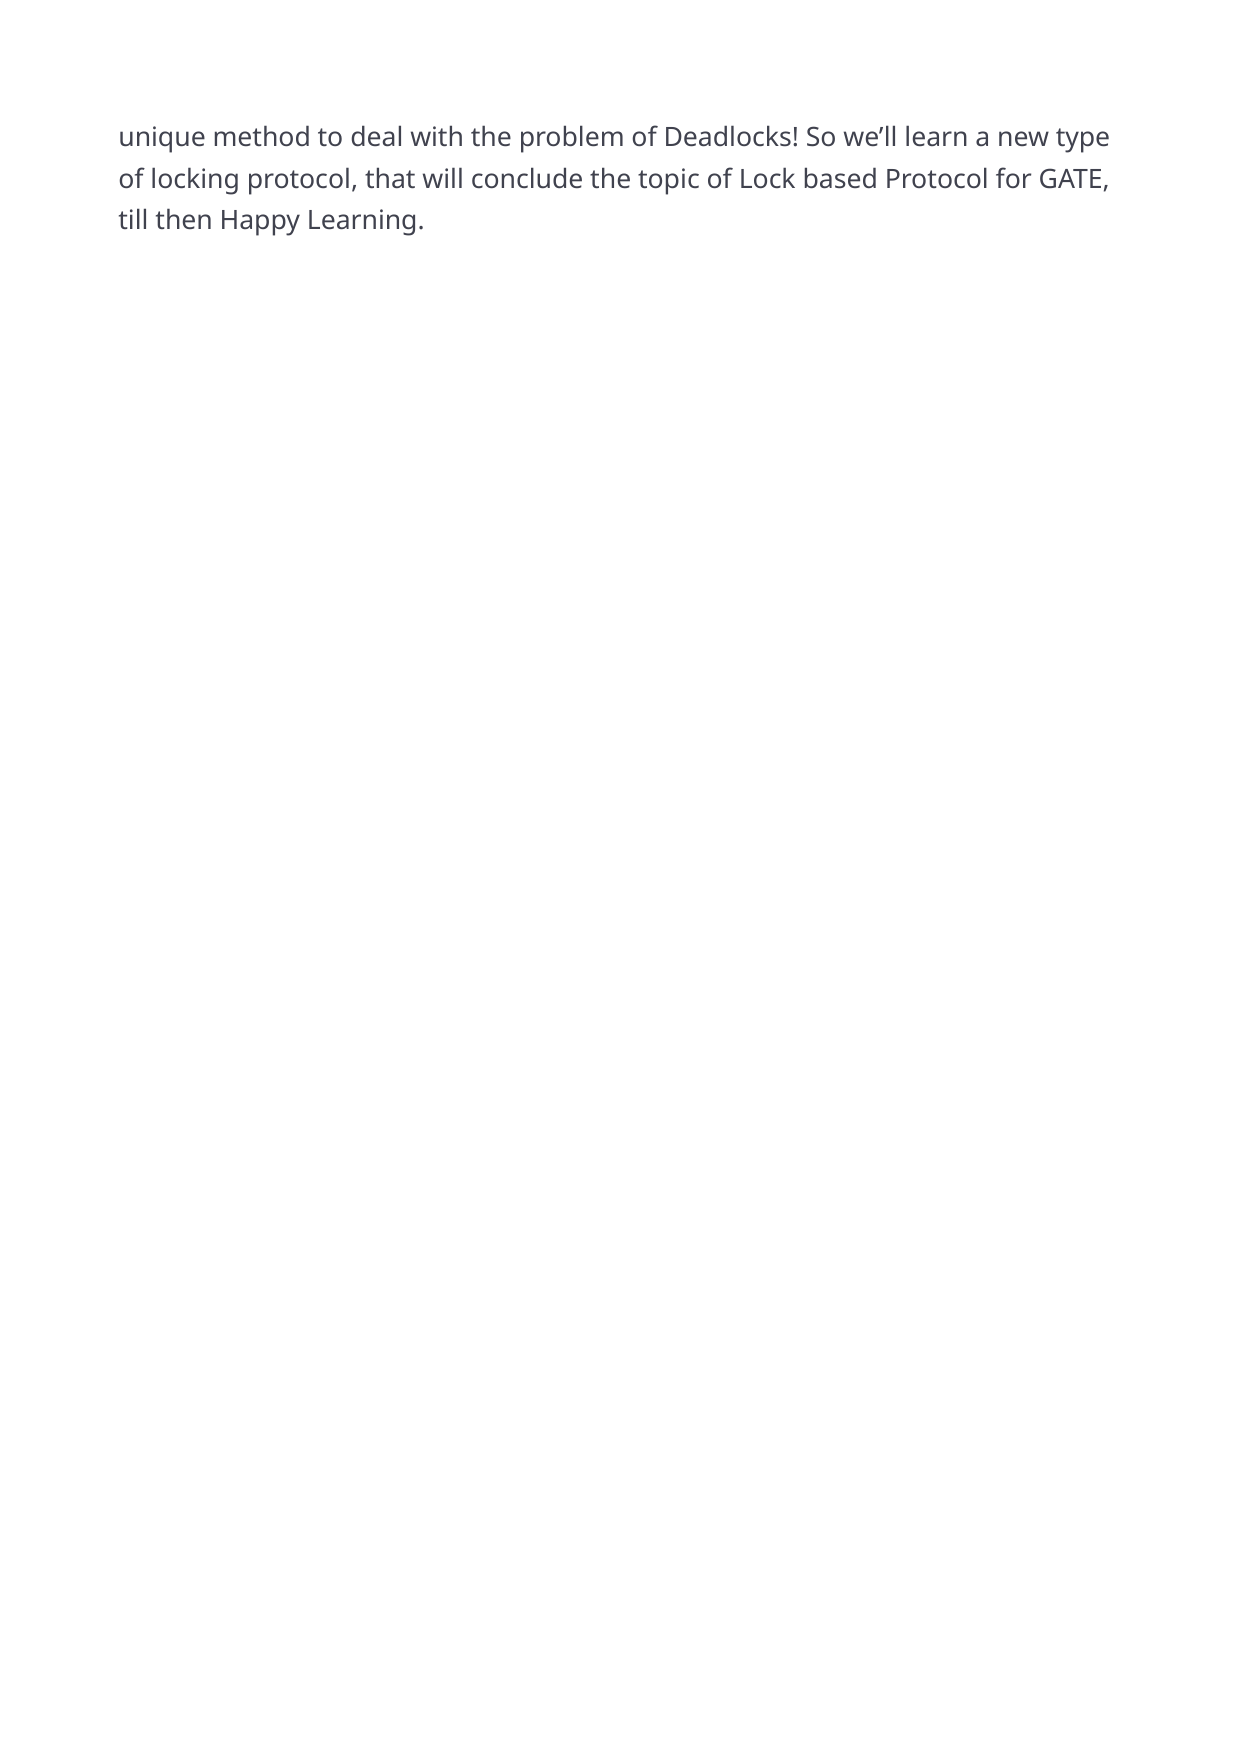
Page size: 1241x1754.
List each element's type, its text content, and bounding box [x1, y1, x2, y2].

text unique method to deal with the problem of Deadlocks! So we’ll learn a new type of locking protocol, that will conclude the topic of Lock based Protocol for GATE, till then Happy Learning. [118, 118, 1122, 237]
